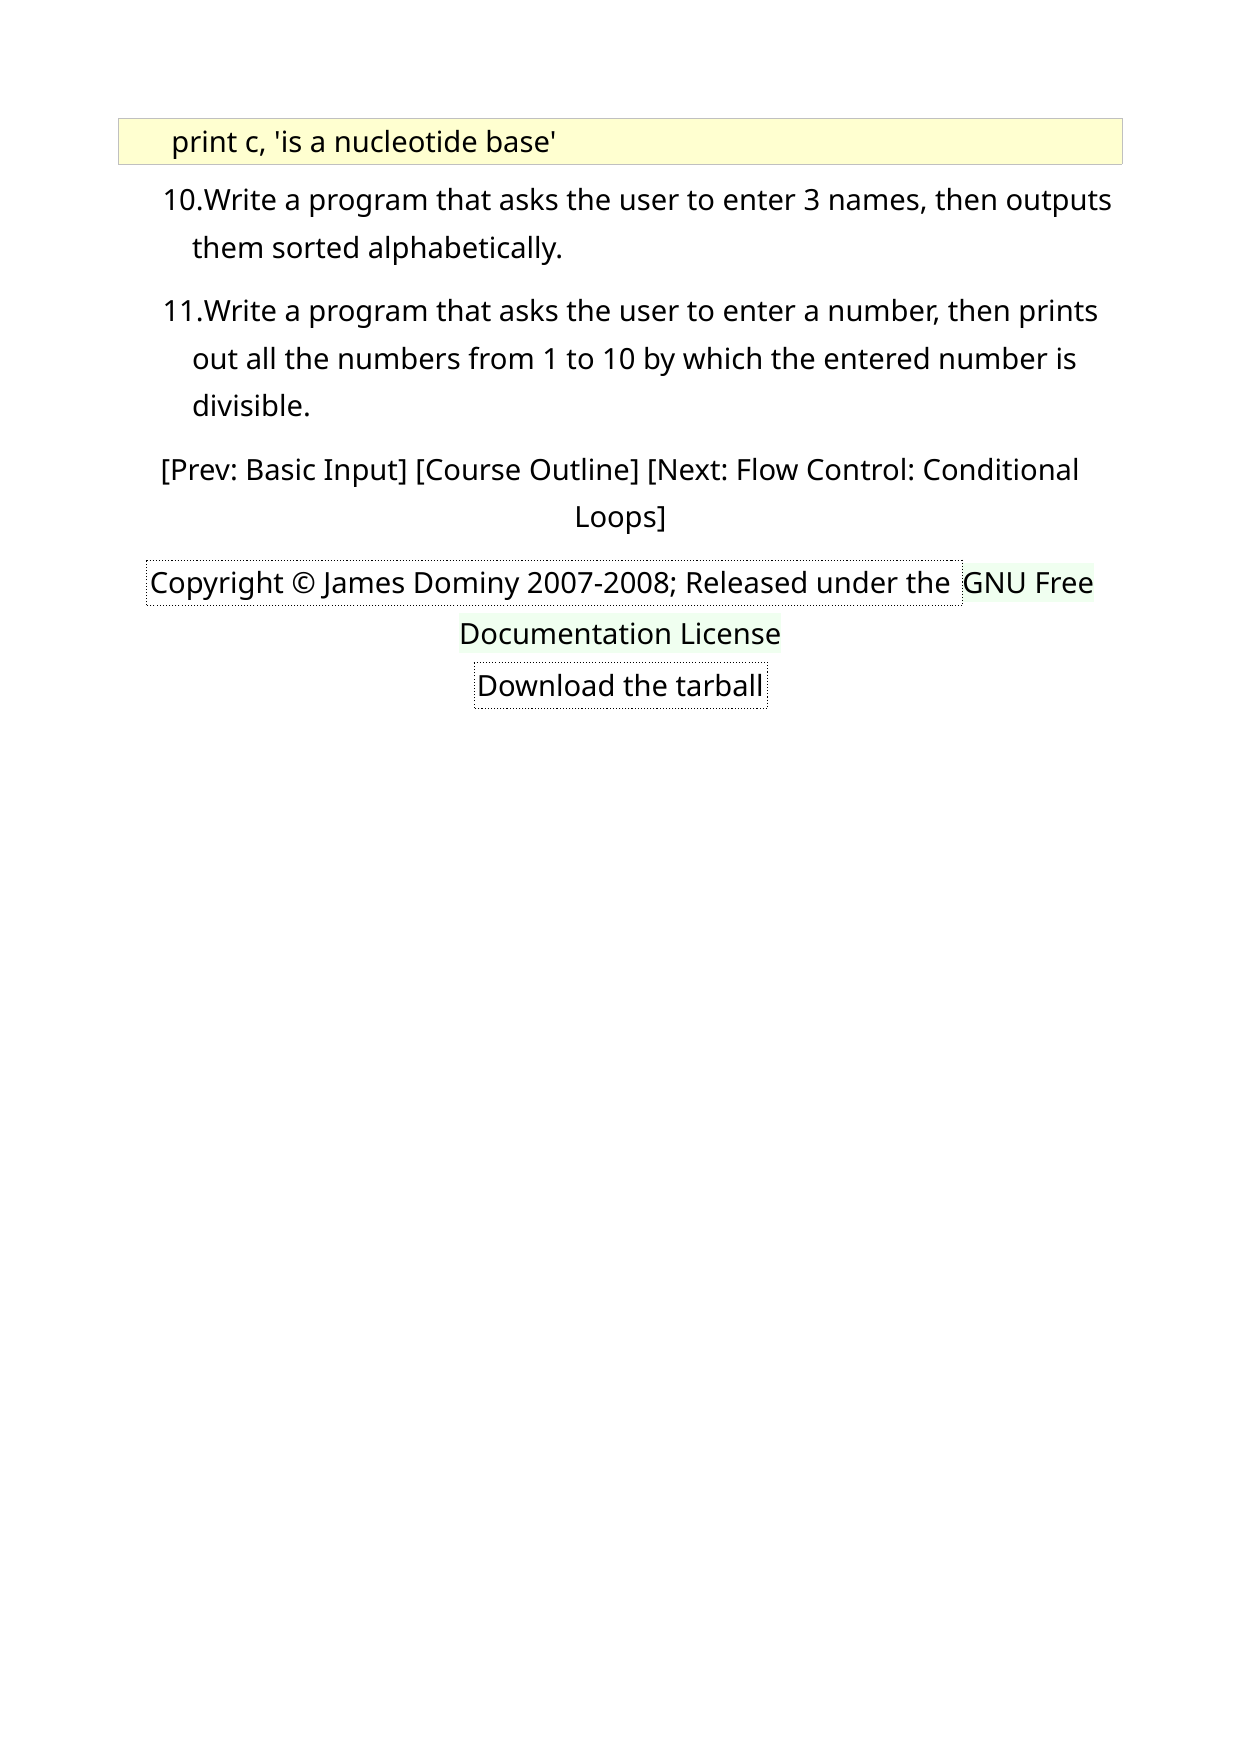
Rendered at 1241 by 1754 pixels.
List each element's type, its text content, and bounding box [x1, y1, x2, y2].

list Write a program that asks the user to enter 3 names, then outputs them sorted alphabetically. [162, 179, 1122, 267]
text Copyright © James Dominy 2007-2008; Released under the GNU Free Documentation License Download the tarball [118, 559, 1122, 708]
text [Prev: Basic Input] [Course Outline] [Next: Flow Control: Conditional Loops] [118, 449, 1122, 536]
text print c, 'is a nucleotide base' [119, 119, 1122, 164]
list Write a program that asks the user to enter a number, then prints out all the numbers from 1 to 10 by which the entered number is divisible. [162, 290, 1122, 425]
